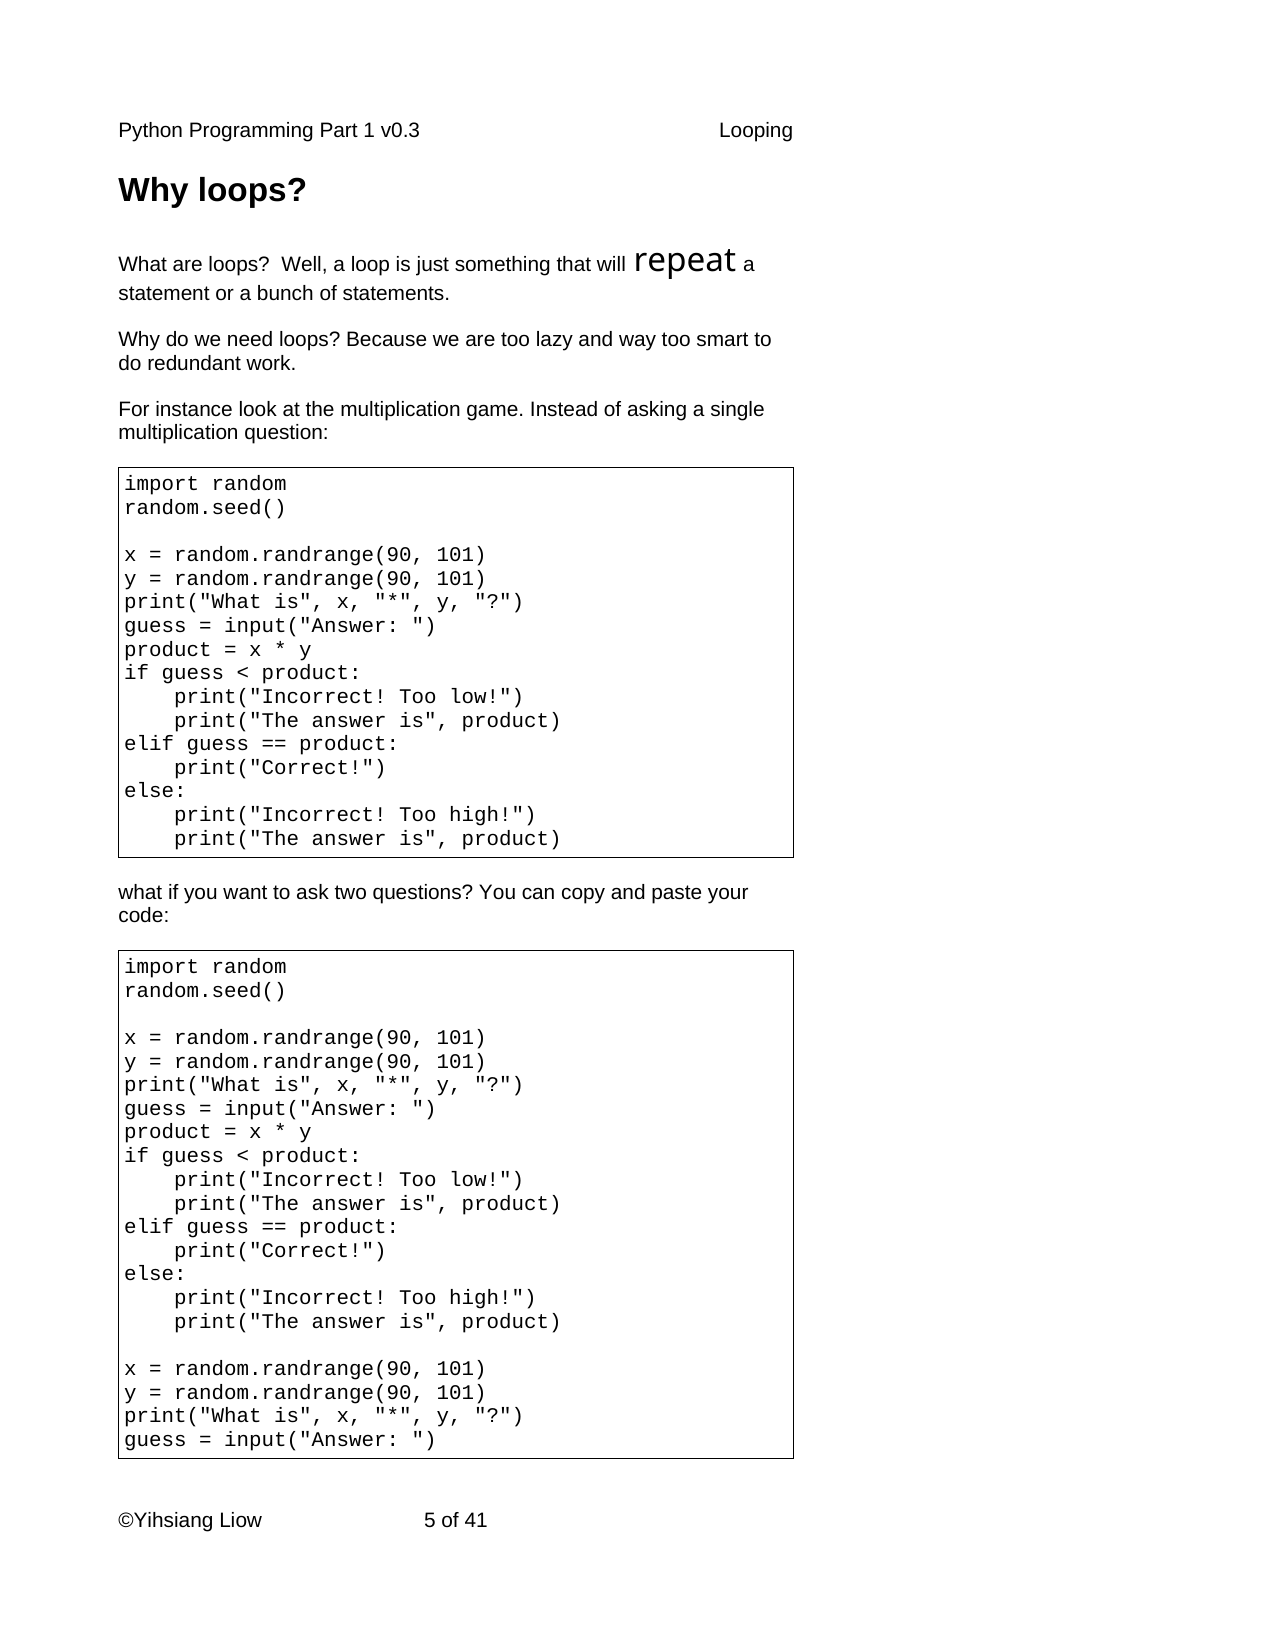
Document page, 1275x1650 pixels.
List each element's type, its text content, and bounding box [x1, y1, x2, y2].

table_header import random random.seed() x = random.randrange(90, 101) y = random.randrange(90, 101) print("What is", x, "*", y, "?") guess = input("Answer: ") product = x * y if guess < product: print("Incorrect! Too low!") print("The answer is", product) elif guess == product: print("Correct!") else: print("Incorrect! Too high!") print("The answer is", product) x = random.randrange(90, 101) y = random.randrange(90, 101) print("What is", x, "*", y, "?") guess = input("Answer: ") [119, 951, 793, 1458]
text what if you want to ask two questions? You can copy and paste your code: [118, 881, 793, 927]
text For instance look at the multiplication game. Instead of asking a single multiplication question: [118, 398, 793, 444]
text Why do we need loops? Because we are too lazy and way too smart to do redundant work. [118, 328, 793, 374]
text Why loops? [118, 171, 793, 208]
table_header import random random.seed() x = random.randrange(90, 101) y = random.randrange(90, 101) print("What is", x, "*", y, "?") guess = input("Answer: ") product = x * y if guess < product: print("Incorrect! Too low!") print("The answer is", product) elif guess == product: print("Correct!") else: print("Incorrect! Too high!") print("The answer is", product) [119, 468, 793, 857]
text What are loops? Well, a loop is just something that will repeat a statement or a bunch of statements. [118, 236, 793, 305]
